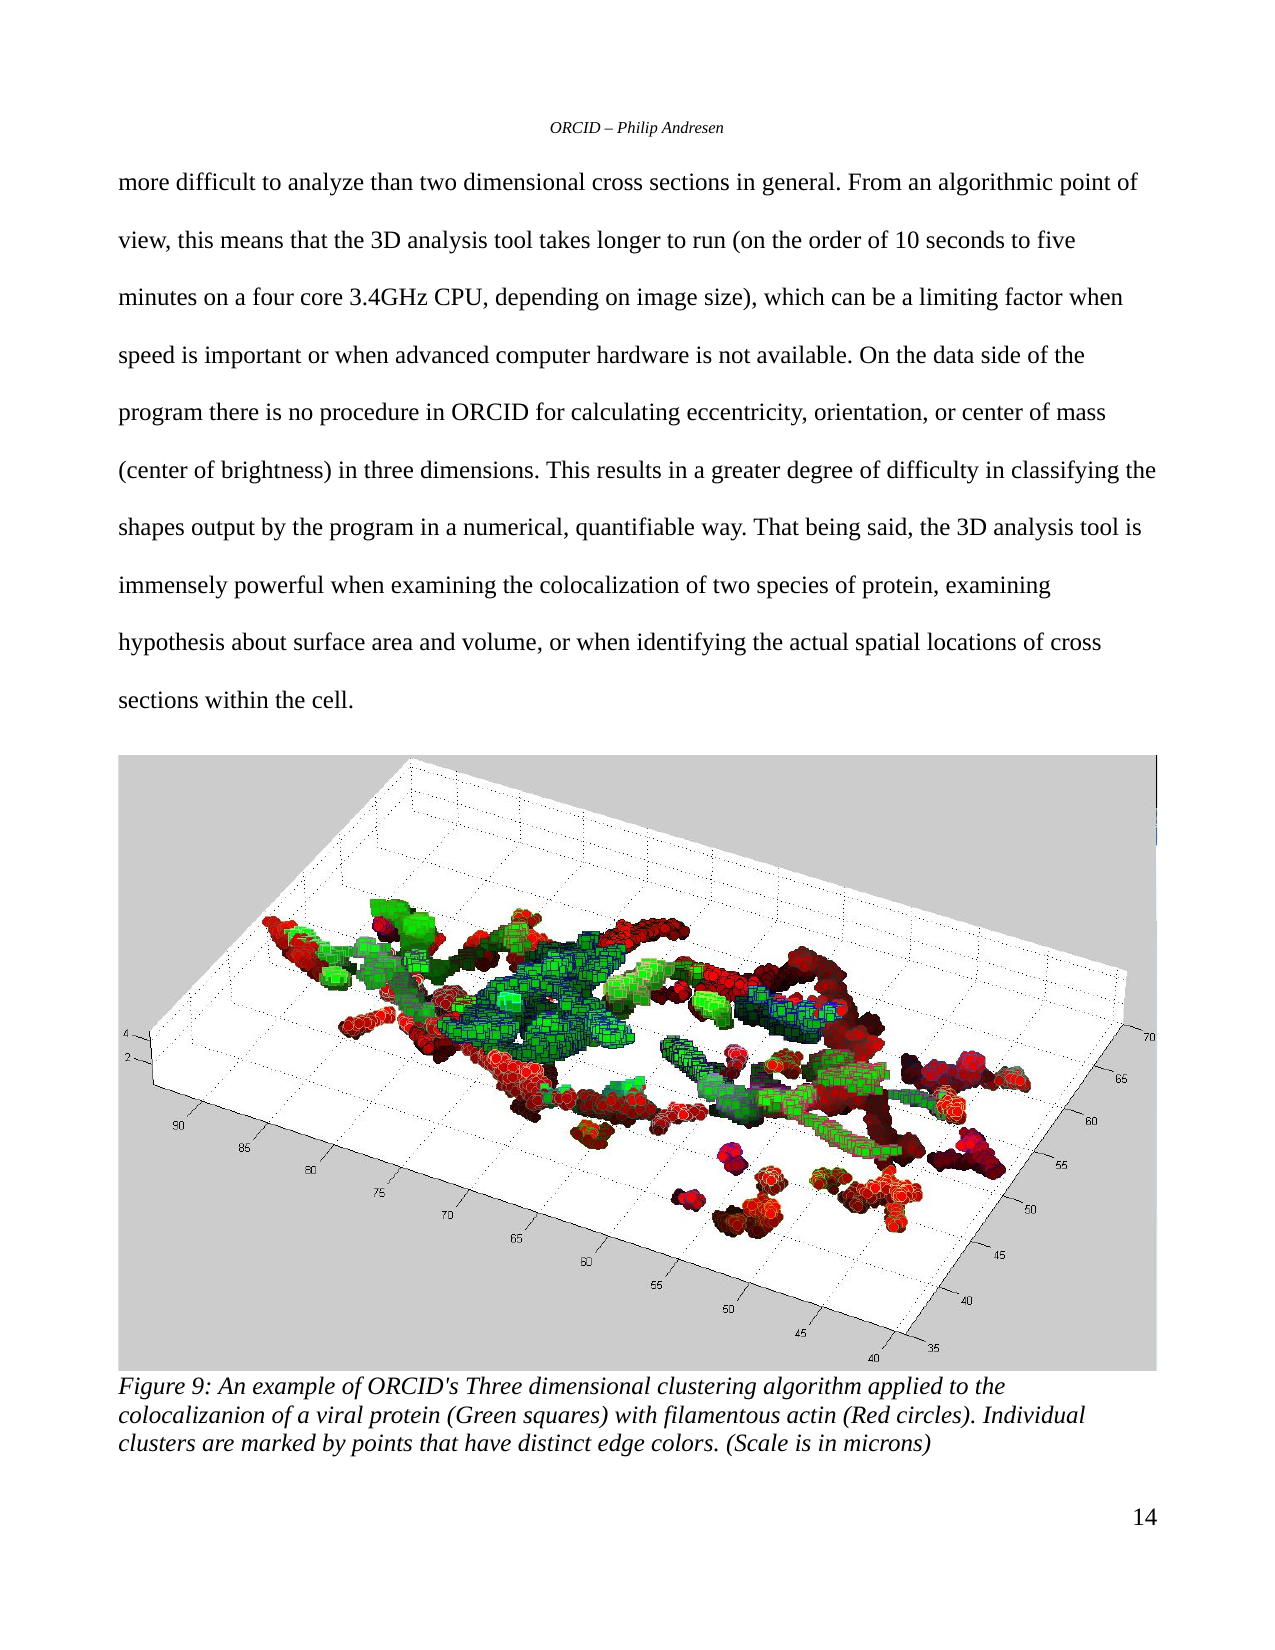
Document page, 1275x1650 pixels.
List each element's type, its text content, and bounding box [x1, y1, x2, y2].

text Figure 9: An example of ORCID's Three dimensional clustering algorithm applied to the colocalizanion of a viral protein (Green squares) with filamentous actin (Red circles). Individual clusters are marked by points that have distinct edge colors. (Scale is in microns) [118, 1371, 1157, 1457]
text more difficult to analyze than two dimensional cross sections in general. From an algorithmic point of view, this means that the 3D analysis tool takes longer to run (on the order of 10 seconds to five minutes on a four core 3.4GHz CPU, depending on image size), which can be a limiting factor when speed is important or when advanced computer hardware is not available. On the data side of the program there is no procedure in ORCID for calculating eccentricity, orientation, or center of mass (center of brightness) in three dimensions. This results in a greater degree of difficulty in classifying the shapes output by the program in a numerical, quantifiable way. That being said, the 3D analysis tool is immensely powerful when examining the colocalization of two species of protein, examining hypothesis about surface area and volume, or when identifying the actual spatial locations of cross sections within the cell. [118, 167, 1157, 713]
picture [118, 755, 1158, 1371]
